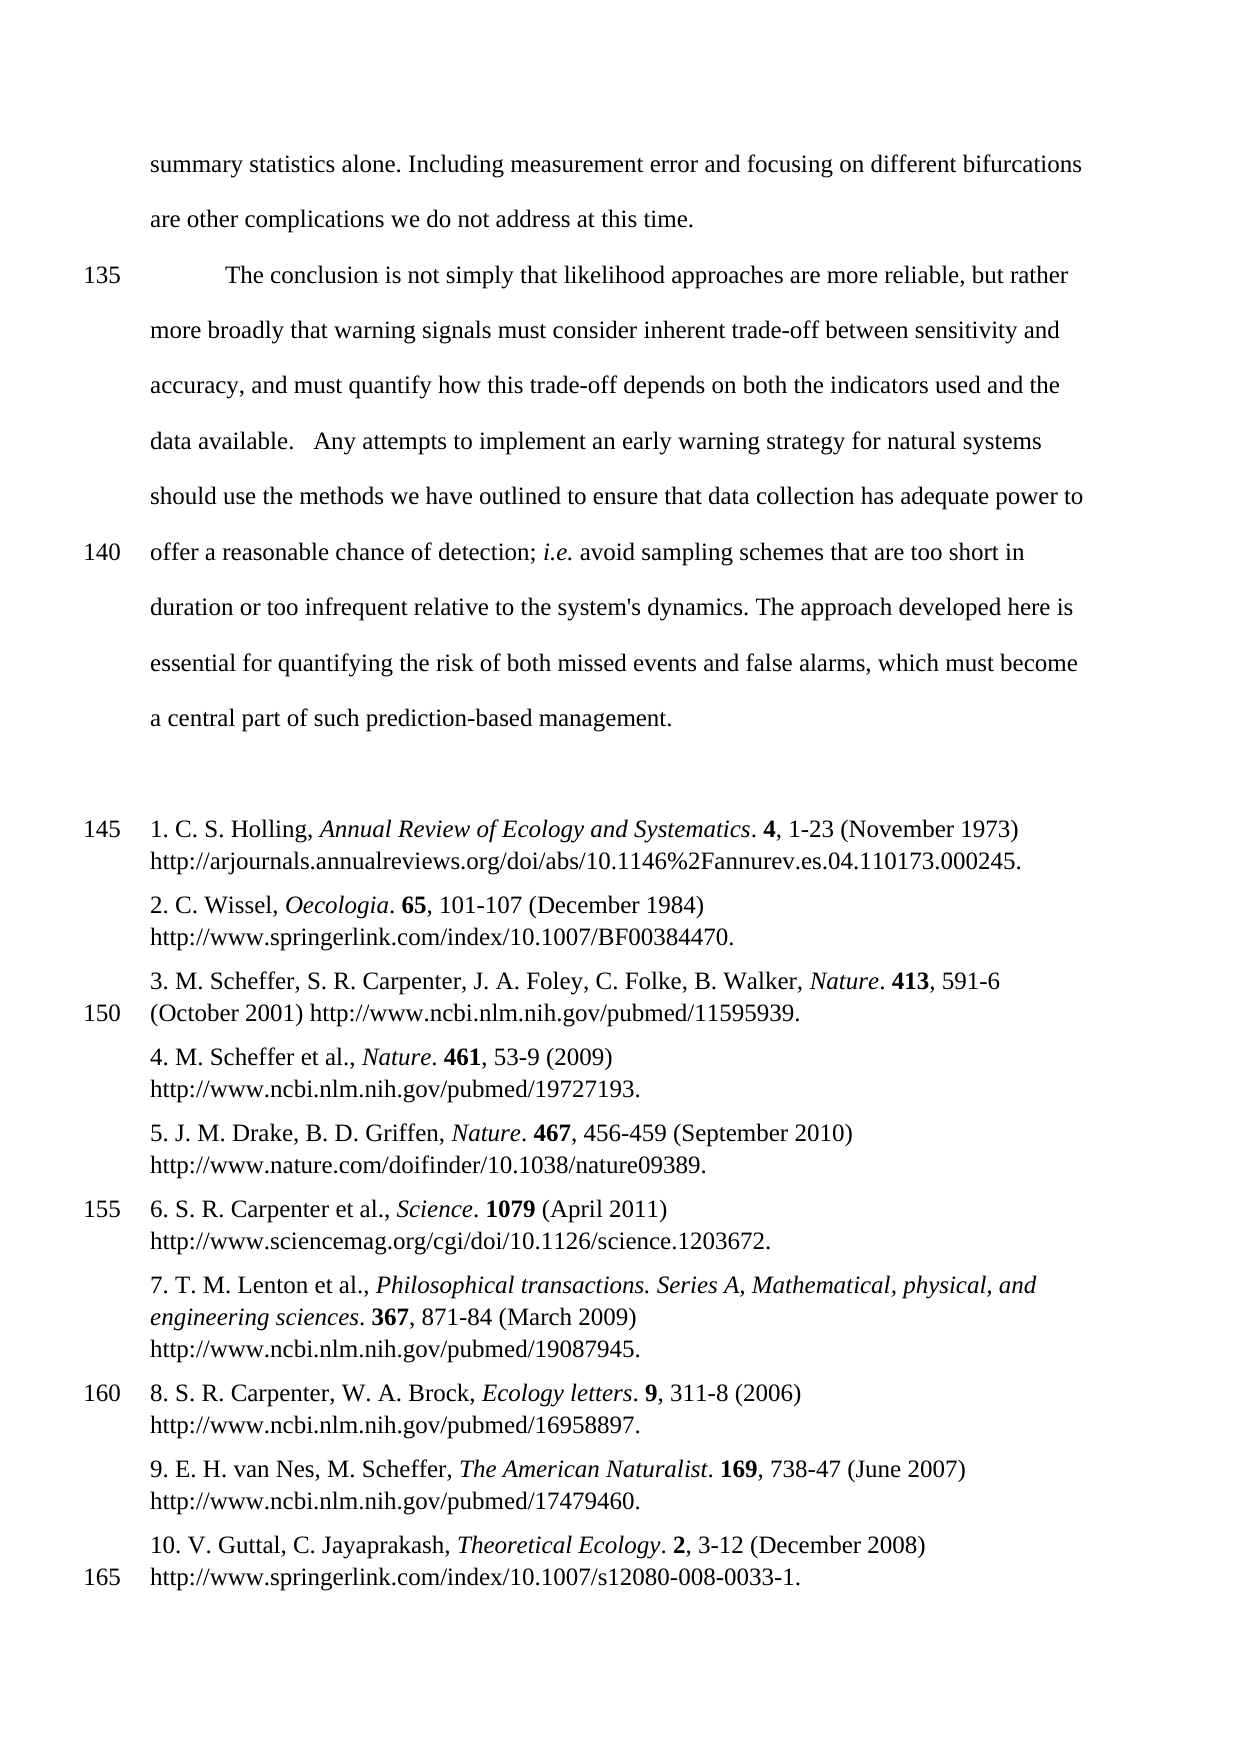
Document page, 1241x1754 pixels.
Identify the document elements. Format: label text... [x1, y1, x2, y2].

text 6. S. R. Carpenter et al., Science. 1079 (April 2011) http://www.sciencemag.org/cgi/doi/10.1126/science.1203672. [150, 1195, 1090, 1255]
text 5. J. M. Drake, B. D. Griffen, Nature. 467, 456-459 (September 2010) http://www.nature.com/doifinder/10.1038/nature09389. [150, 1119, 1090, 1179]
text 10. V. Guttal, C. Jayaprakash, Theoretical Ecology. 2, 3-12 (December 2008) http://www.springerlink.com/index/10.1007/s12080-008-0033-1. [150, 1531, 1090, 1591]
text 2. C. Wissel, Oecologia. 65, 101-107 (December 1984) http://www.springerlink.com/index/10.1007/BF00384470. [150, 891, 1090, 951]
text 1. C. S. Holling, Annual Review of Ecology and Systematics. 4, 1-23 (November 1973) http://arjournals.annualreviews.org/doi/abs/10.1146%2Fannurev.es.04.110173.000245. [150, 815, 1090, 874]
text 7. T. M. Lenton et al., Philosophical transactions. Series A, Mathematical, physical, and engineering sciences. 367, 871-84 (March 2009) http://www.ncbi.nlm.nih.gov/pubmed/19087945. [150, 1271, 1090, 1362]
text 4. M. Scheffer et al., Nature. 461, 53-9 (2009) http://www.ncbi.nlm.nih.gov/pubmed/19727193. [150, 1043, 1090, 1103]
text The conclusion is not simply that likelihood approaches are more reliable, but rather more broadly that warning signals must consider inherent trade-off between sensitivity and accuracy, and must quantify how this trade-off depends on both the indicators used and the data available. Any attempts to implement an early warning strategy for natural systems should use the methods we have outlined to ensure that data collection has adequate power to offer a reasonable chance of detection; i.e. avoid sampling schemes that are too short in duration or too infrequent relative to the system's dynamics. The approach developed here is essential for quantifying the risk of both missed events and false alarms, which must become a central part of such prediction-based management. [150, 261, 1090, 732]
text 3. M. Scheffer, S. R. Carpenter, J. A. Foley, C. Folke, B. Walker, Nature. 413, 591-6 (October 2001) http://www.ncbi.nlm.nih.gov/pubmed/11595939. [150, 967, 1090, 1027]
text 9. E. H. van Nes, M. Scheffer, The American Naturalist. 169, 738-47 (June 2007) http://www.ncbi.nlm.nih.gov/pubmed/17479460. [150, 1455, 1090, 1514]
text 8. S. R. Carpenter, W. A. Brock, Ecology letters. 9, 311-8 (2006) http://www.ncbi.nlm.nih.gov/pubmed/16958897. [150, 1379, 1090, 1438]
text summary statistics alone. Including measurement error and focusing on different bifurcations are other complications we do not address at this time. [150, 150, 1090, 233]
